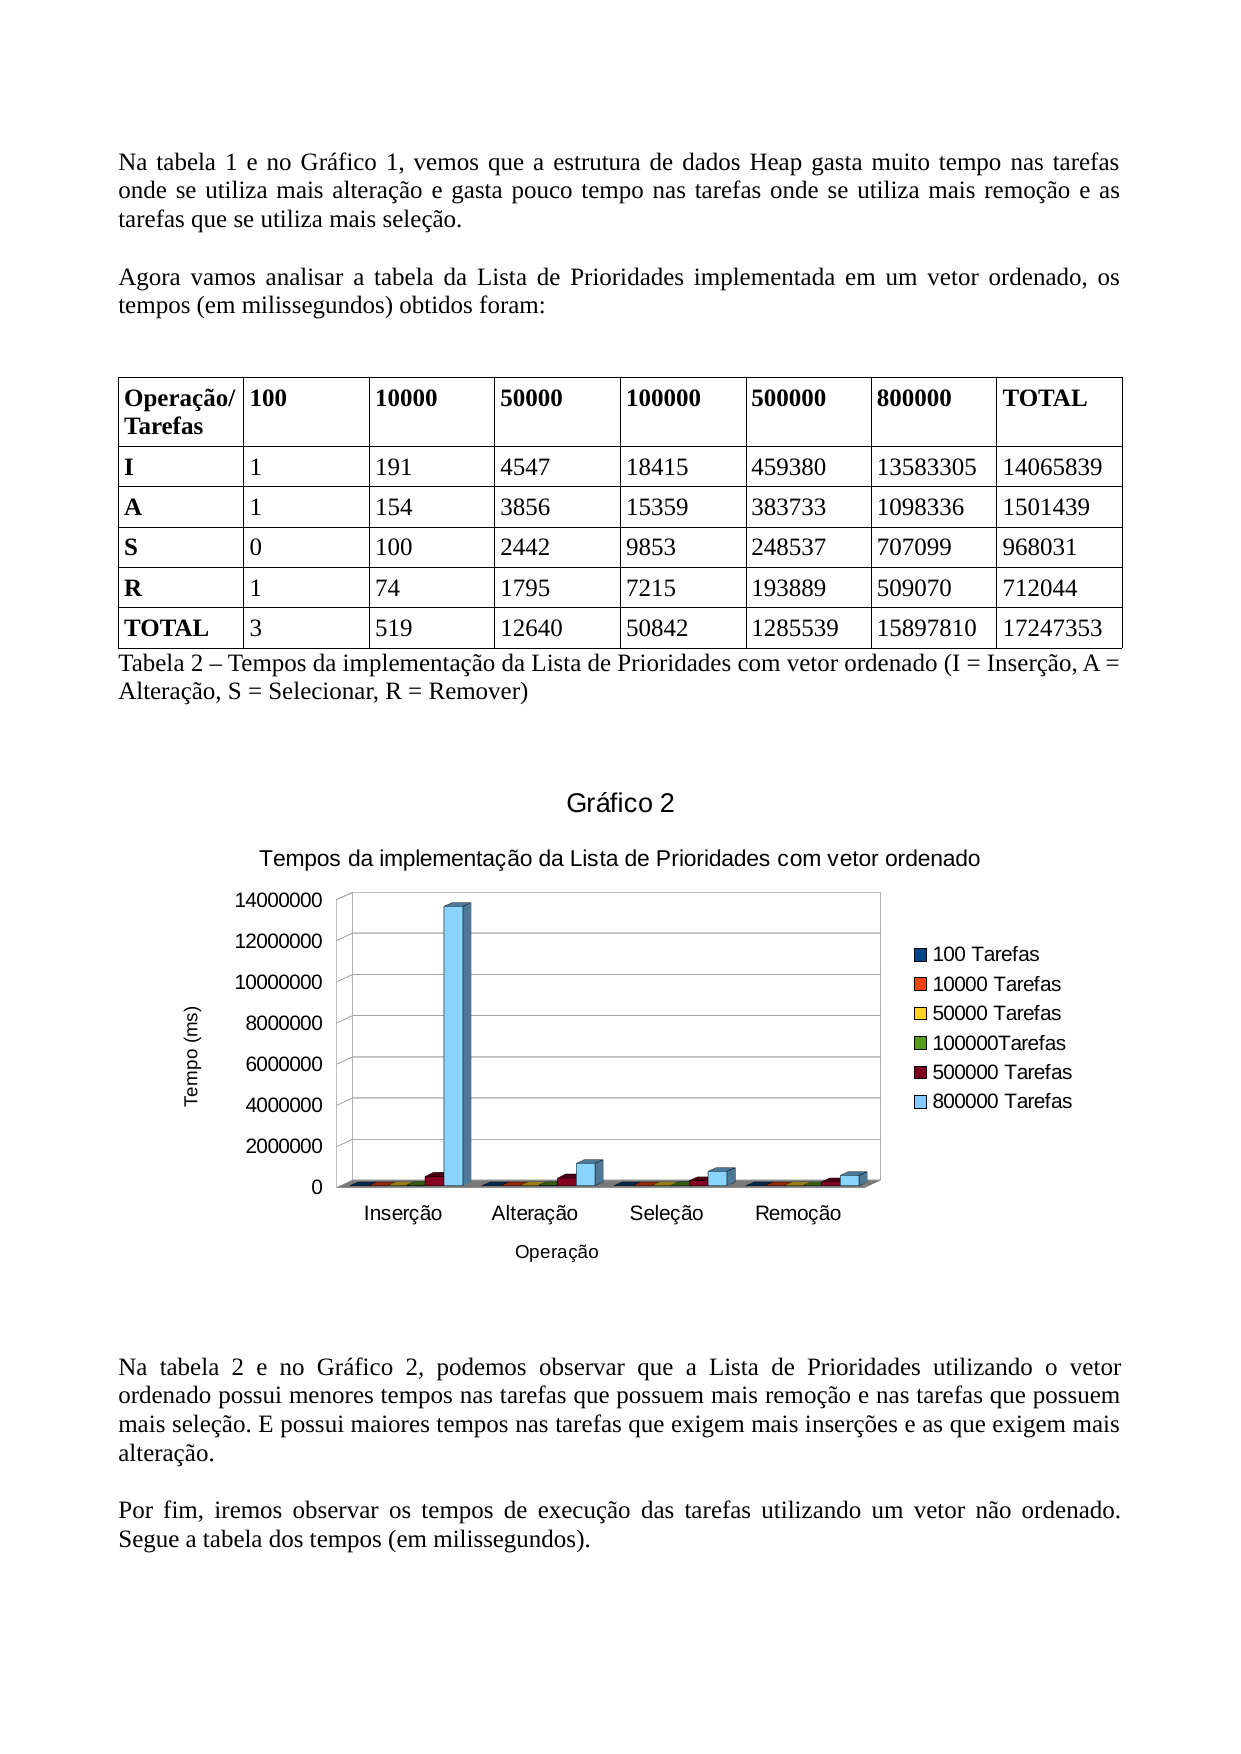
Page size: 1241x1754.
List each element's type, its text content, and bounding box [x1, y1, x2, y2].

table_header TOTAL [997, 378, 1122, 446]
table_cell 154 [370, 487, 494, 527]
text Tabela 2 – Tempos da implementação da Lista de Prioridades com vetor ordenado (I = Inserção, A = Alteração, S = Selecionar, R = Remover) [118, 649, 1122, 705]
table_cell 968031 [997, 528, 1122, 567]
table_header 100000 [621, 378, 746, 446]
table_cell 15359 [621, 487, 746, 527]
table_header Operação/Tarefas [119, 378, 243, 446]
table_cell 1 [244, 447, 369, 486]
table_cell 1795 [495, 568, 620, 607]
table_cell R [119, 568, 243, 607]
text Agora vamos analisar a tabela da Lista de Prioridades implementada em um vetor ordenado, os tempos (em milissegundos) obtidos foram: [118, 262, 1122, 319]
table_header 100 [244, 378, 369, 446]
table_cell 14065839 [997, 447, 1122, 486]
table_cell 191 [370, 447, 494, 486]
table_cell 3 [244, 608, 369, 647]
table_cell S [119, 528, 243, 567]
table_cell 1 [244, 487, 369, 527]
table_cell TOTAL [119, 608, 243, 647]
table_cell 707099 [872, 528, 996, 567]
table_cell 74 [370, 568, 494, 607]
text Por fim, iremos observar os tempos de execução das tarefas utilizando um vetor não ordenado. Segue a tabela dos tempos (em milissegundos). [118, 1495, 1122, 1553]
table_cell 712044 [997, 568, 1122, 607]
table_header 10000 [370, 378, 494, 446]
table_cell A [119, 487, 243, 527]
table_cell 100 [370, 528, 494, 567]
table_cell I [119, 447, 243, 486]
table_cell 18415 [621, 447, 746, 486]
table_cell 0 [244, 528, 369, 567]
table_cell 15897810 [872, 608, 996, 647]
table_cell 3856 [495, 487, 620, 527]
table_cell 50842 [621, 608, 746, 647]
table_cell 383733 [747, 487, 871, 527]
text Na tabela 2 e no Gráfico 2, podemos observar que a Lista de Prioridades utilizando o vetor ordenado possui menores tempos nas tarefas que possuem mais remoção e nas tarefas que possuem mais seleção. E possui maiores tempos nas tarefas que exigem mais inserções e as que exigem mais alteração. [118, 1352, 1122, 1467]
table_cell 459380 [747, 447, 871, 486]
table_cell 1098336 [872, 487, 996, 527]
table_cell 13583305 [872, 447, 996, 486]
table_header 800000 [872, 378, 996, 446]
text Na tabela 1 e no Gráfico 1, vemos que a estrutura de dados Heap gasta muito tempo nas tarefas onde se utiliza mais alteração e gasta pouco tempo nas tarefas onde se utiliza mais remoção e as tarefas que se utiliza mais seleção. [118, 147, 1122, 233]
table_cell 12640 [495, 608, 620, 647]
table_cell 248537 [747, 528, 871, 567]
table_cell 2442 [495, 528, 620, 567]
table_cell 193889 [747, 568, 871, 607]
table_cell 9853 [621, 528, 746, 567]
table_cell 4547 [495, 447, 620, 486]
table_cell 1285539 [747, 608, 871, 647]
table_cell 7215 [621, 568, 746, 607]
table_header 50000 [495, 378, 620, 446]
table_cell 1 [244, 568, 369, 607]
table_header 500000 [747, 378, 871, 446]
table_cell 1501439 [997, 487, 1122, 527]
table_cell 509070 [872, 568, 996, 607]
table_cell 519 [370, 608, 494, 647]
table_cell 17247353 [997, 608, 1122, 647]
